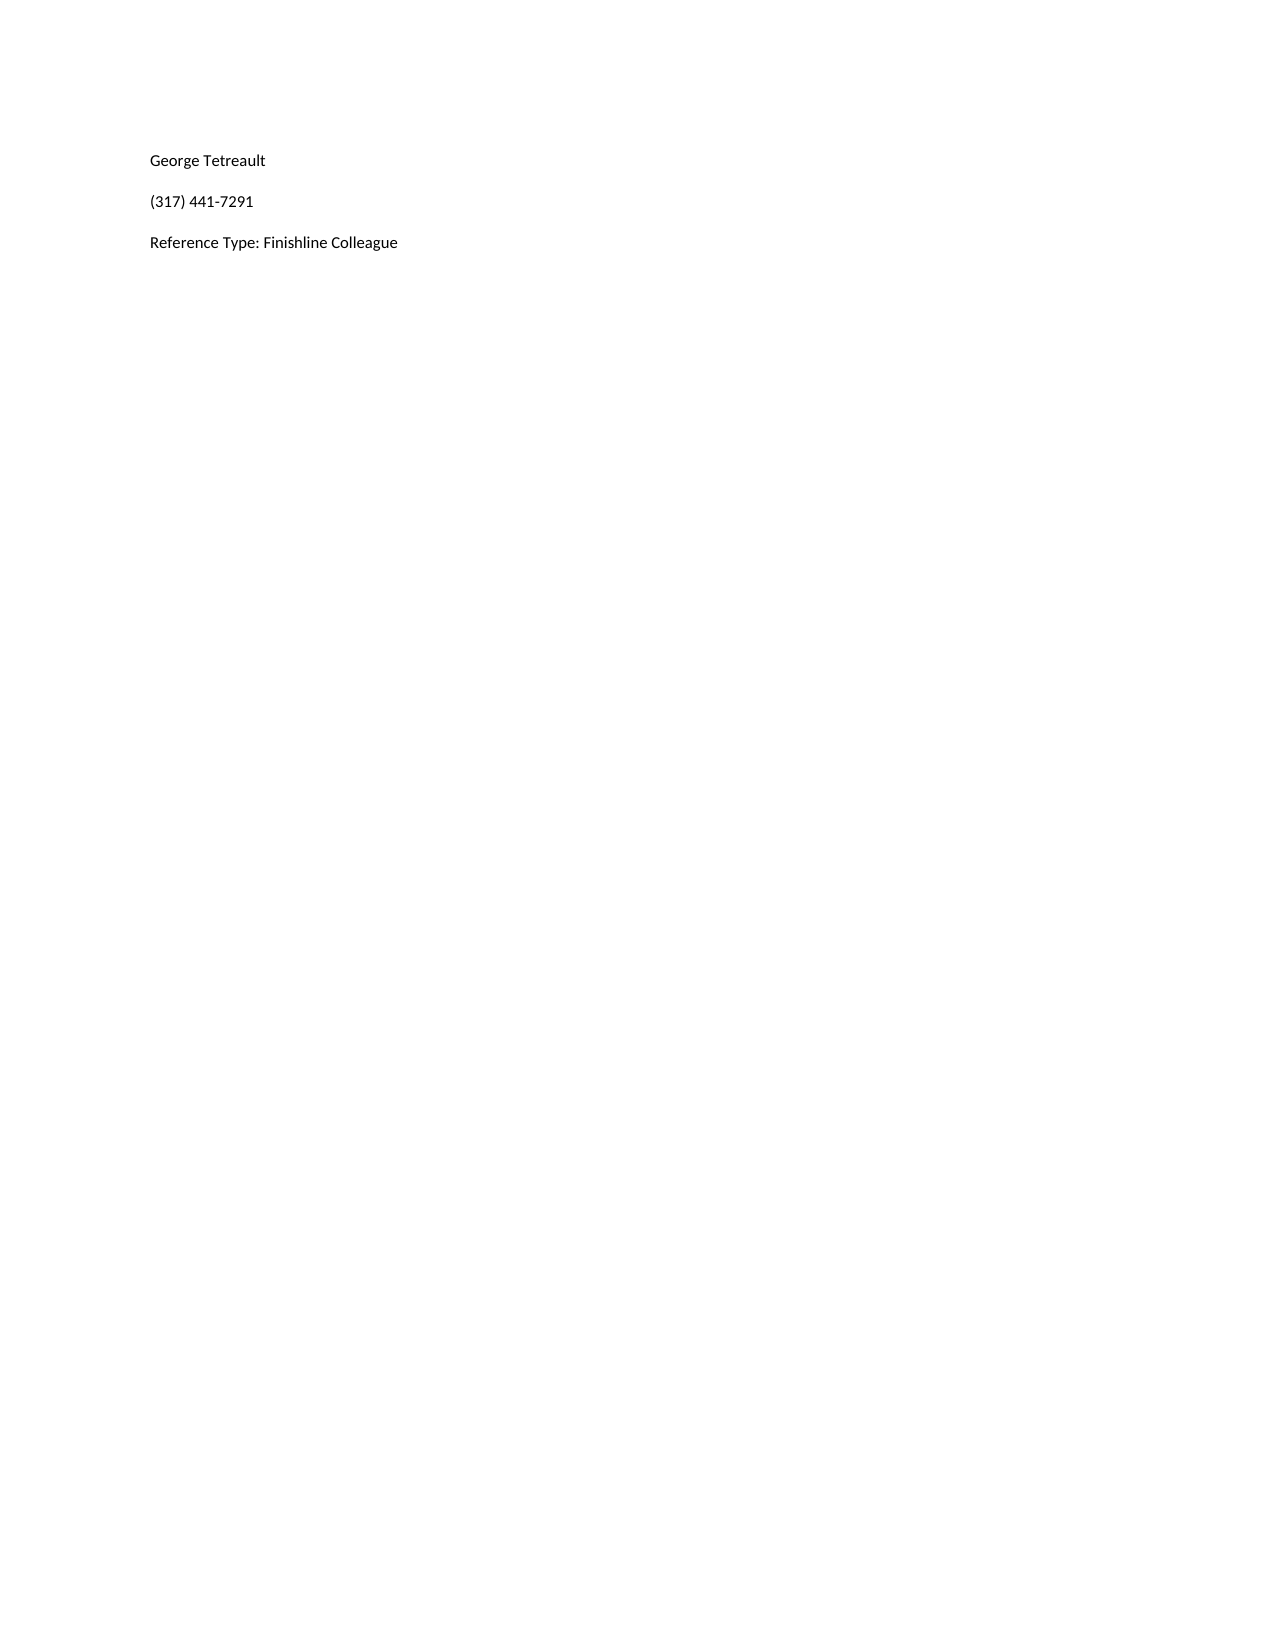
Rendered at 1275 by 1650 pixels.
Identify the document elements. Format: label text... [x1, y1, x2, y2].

text (317) 441-7291 [150, 191, 1125, 211]
text Reference Type: Finishline Colleague [150, 232, 1125, 253]
text George Tetreault [150, 150, 1125, 170]
